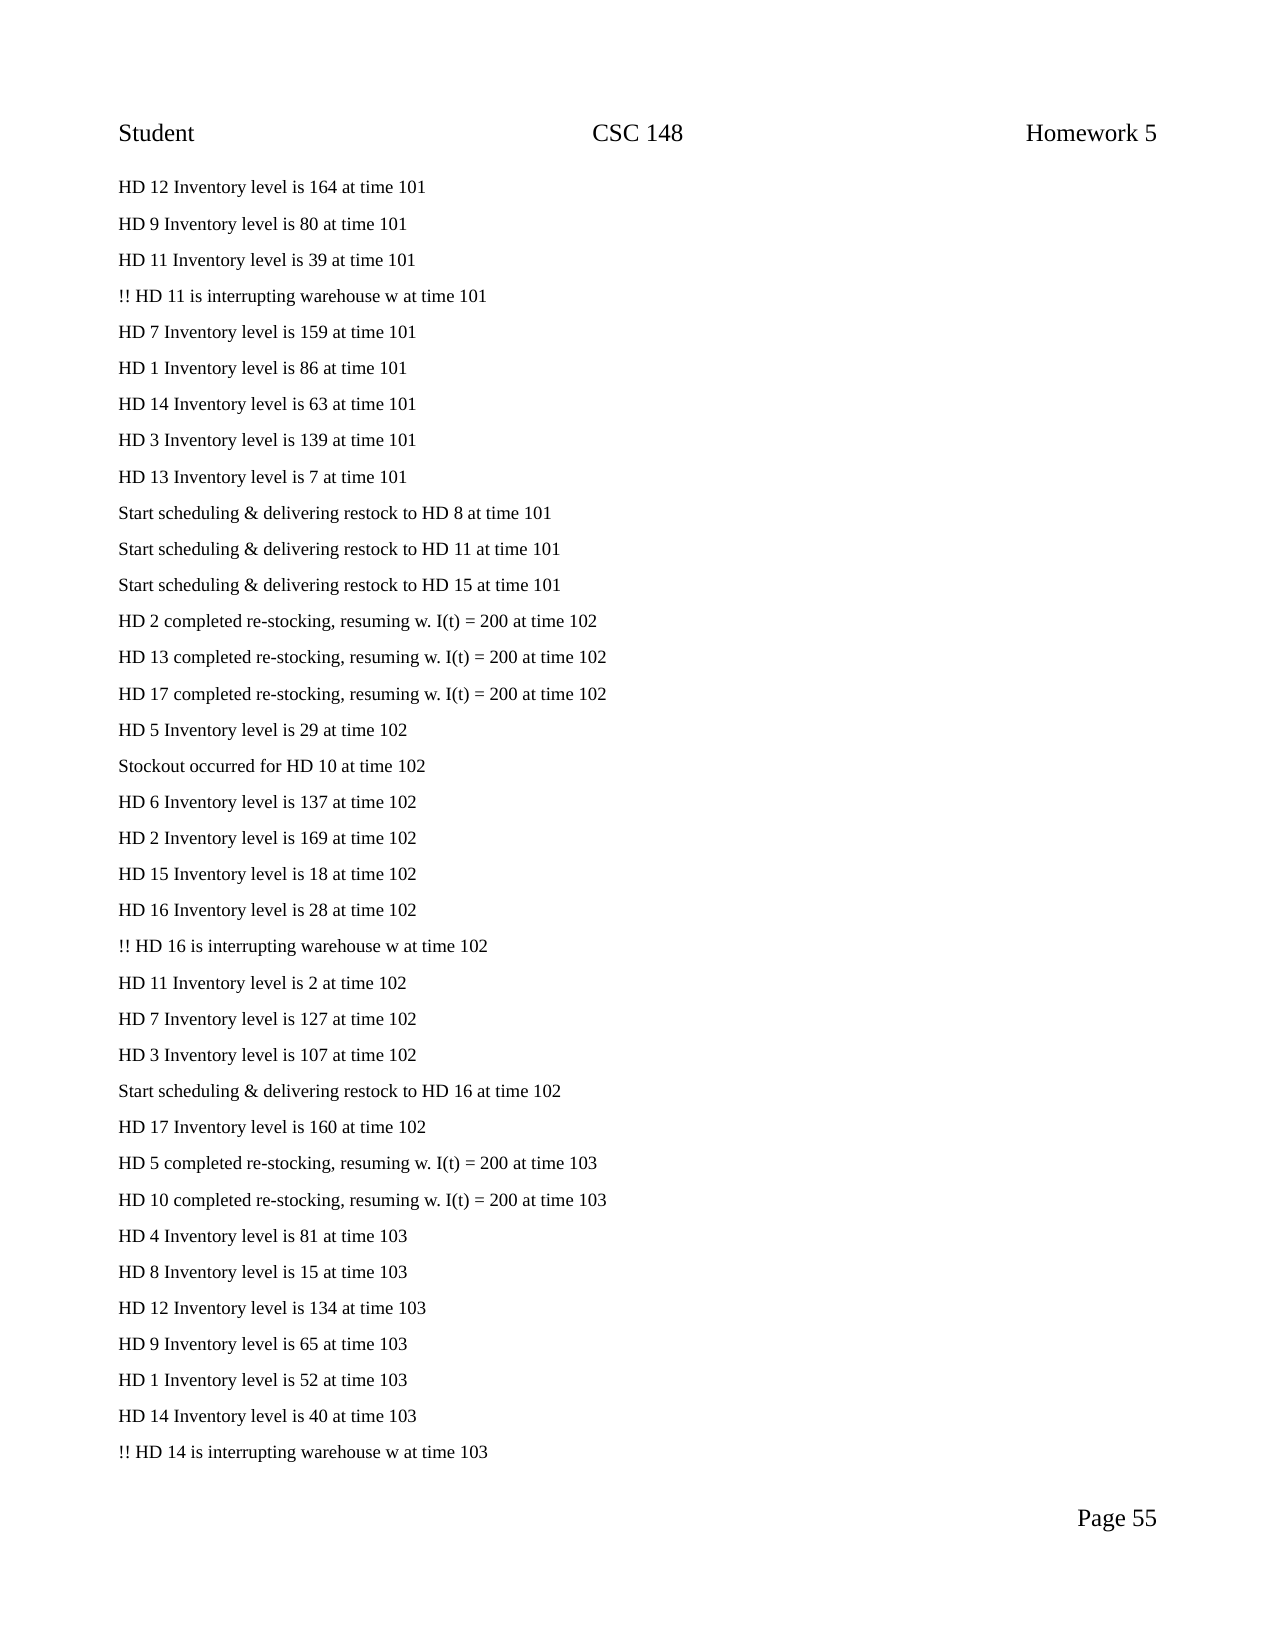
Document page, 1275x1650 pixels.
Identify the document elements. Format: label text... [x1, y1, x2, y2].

text HD 17 completed re-stocking, resuming w. I(t) = 200 at time 102 [118, 682, 1157, 704]
text HD 4 Inventory level is 81 at time 103 [118, 1224, 1157, 1246]
text Start scheduling & delivering restock to HD 11 at time 101 [118, 538, 1157, 559]
text HD 13 Inventory level is 7 at time 101 [118, 466, 1157, 487]
text HD 5 completed re-stocking, resuming w. I(t) = 200 at time 103 [118, 1152, 1157, 1174]
text HD 9 Inventory level is 65 at time 103 [118, 1333, 1157, 1354]
text HD 5 Inventory level is 29 at time 102 [118, 718, 1157, 740]
text Start scheduling & delivering restock to HD 16 at time 102 [118, 1080, 1157, 1102]
text HD 2 completed re-stocking, resuming w. I(t) = 200 at time 102 [118, 610, 1157, 632]
text HD 9 Inventory level is 80 at time 101 [118, 212, 1157, 234]
text Start scheduling & delivering restock to HD 15 at time 101 [118, 574, 1157, 596]
text HD 12 Inventory level is 134 at time 103 [118, 1297, 1157, 1318]
text Stockout occurred for HD 10 at time 102 [118, 755, 1157, 776]
text HD 11 Inventory level is 2 at time 102 [118, 972, 1157, 993]
text HD 12 Inventory level is 164 at time 101 [118, 176, 1157, 198]
text HD 15 Inventory level is 18 at time 102 [118, 863, 1157, 885]
text HD 1 Inventory level is 86 at time 101 [118, 357, 1157, 379]
text HD 16 Inventory level is 28 at time 102 [118, 899, 1157, 921]
text !! HD 11 is interrupting warehouse w at time 101 [118, 285, 1157, 306]
text HD 3 Inventory level is 139 at time 101 [118, 429, 1157, 451]
text HD 7 Inventory level is 159 at time 101 [118, 321, 1157, 342]
text HD 14 Inventory level is 63 at time 101 [118, 393, 1157, 415]
text !! HD 14 is interrupting warehouse w at time 103 [118, 1441, 1157, 1463]
text HD 2 Inventory level is 169 at time 102 [118, 827, 1157, 848]
text Start scheduling & delivering restock to HD 8 at time 101 [118, 502, 1157, 523]
text HD 10 completed re-stocking, resuming w. I(t) = 200 at time 103 [118, 1188, 1157, 1210]
text !! HD 16 is interrupting warehouse w at time 102 [118, 935, 1157, 957]
text HD 6 Inventory level is 137 at time 102 [118, 791, 1157, 812]
text HD 8 Inventory level is 15 at time 103 [118, 1261, 1157, 1282]
text HD 3 Inventory level is 107 at time 102 [118, 1044, 1157, 1065]
text HD 17 Inventory level is 160 at time 102 [118, 1116, 1157, 1138]
text HD 14 Inventory level is 40 at time 103 [118, 1405, 1157, 1427]
text HD 11 Inventory level is 39 at time 101 [118, 249, 1157, 270]
text HD 7 Inventory level is 127 at time 102 [118, 1008, 1157, 1029]
text HD 13 completed re-stocking, resuming w. I(t) = 200 at time 102 [118, 646, 1157, 668]
text HD 1 Inventory level is 52 at time 103 [118, 1369, 1157, 1391]
